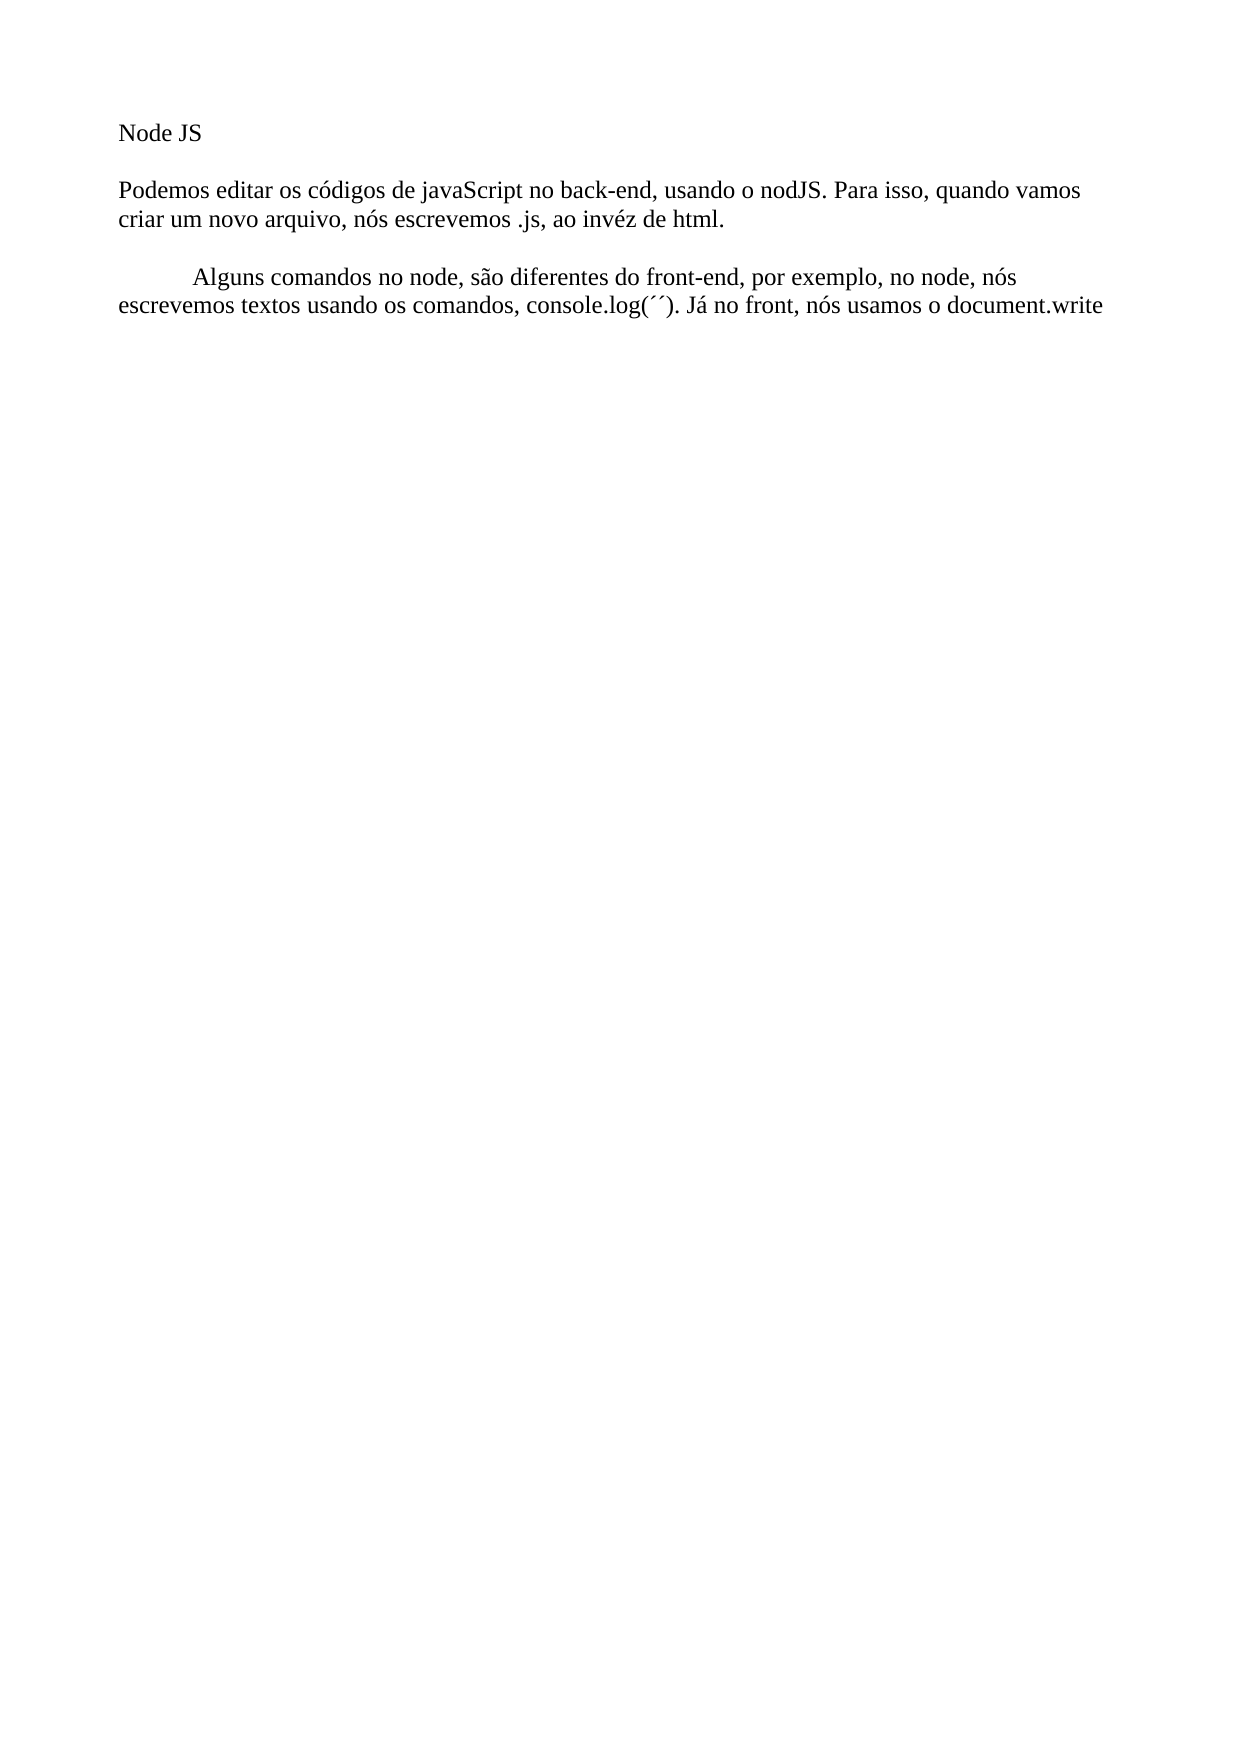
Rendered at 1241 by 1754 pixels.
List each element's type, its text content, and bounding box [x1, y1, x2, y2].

text Node JS [118, 118, 1122, 147]
text Alguns comandos no node, são diferentes do front-end, por exemplo, no node, nós escrevemos textos usando os comandos, console.log(´´). Já no front, nós usamos o document.write [118, 262, 1122, 319]
text Podemos editar os códigos de javaScript no back-end, usando o nodJS. Para isso, quando vamos criar um novo arquivo, nós escrevemos .js, ao invéz de html. [118, 176, 1122, 233]
